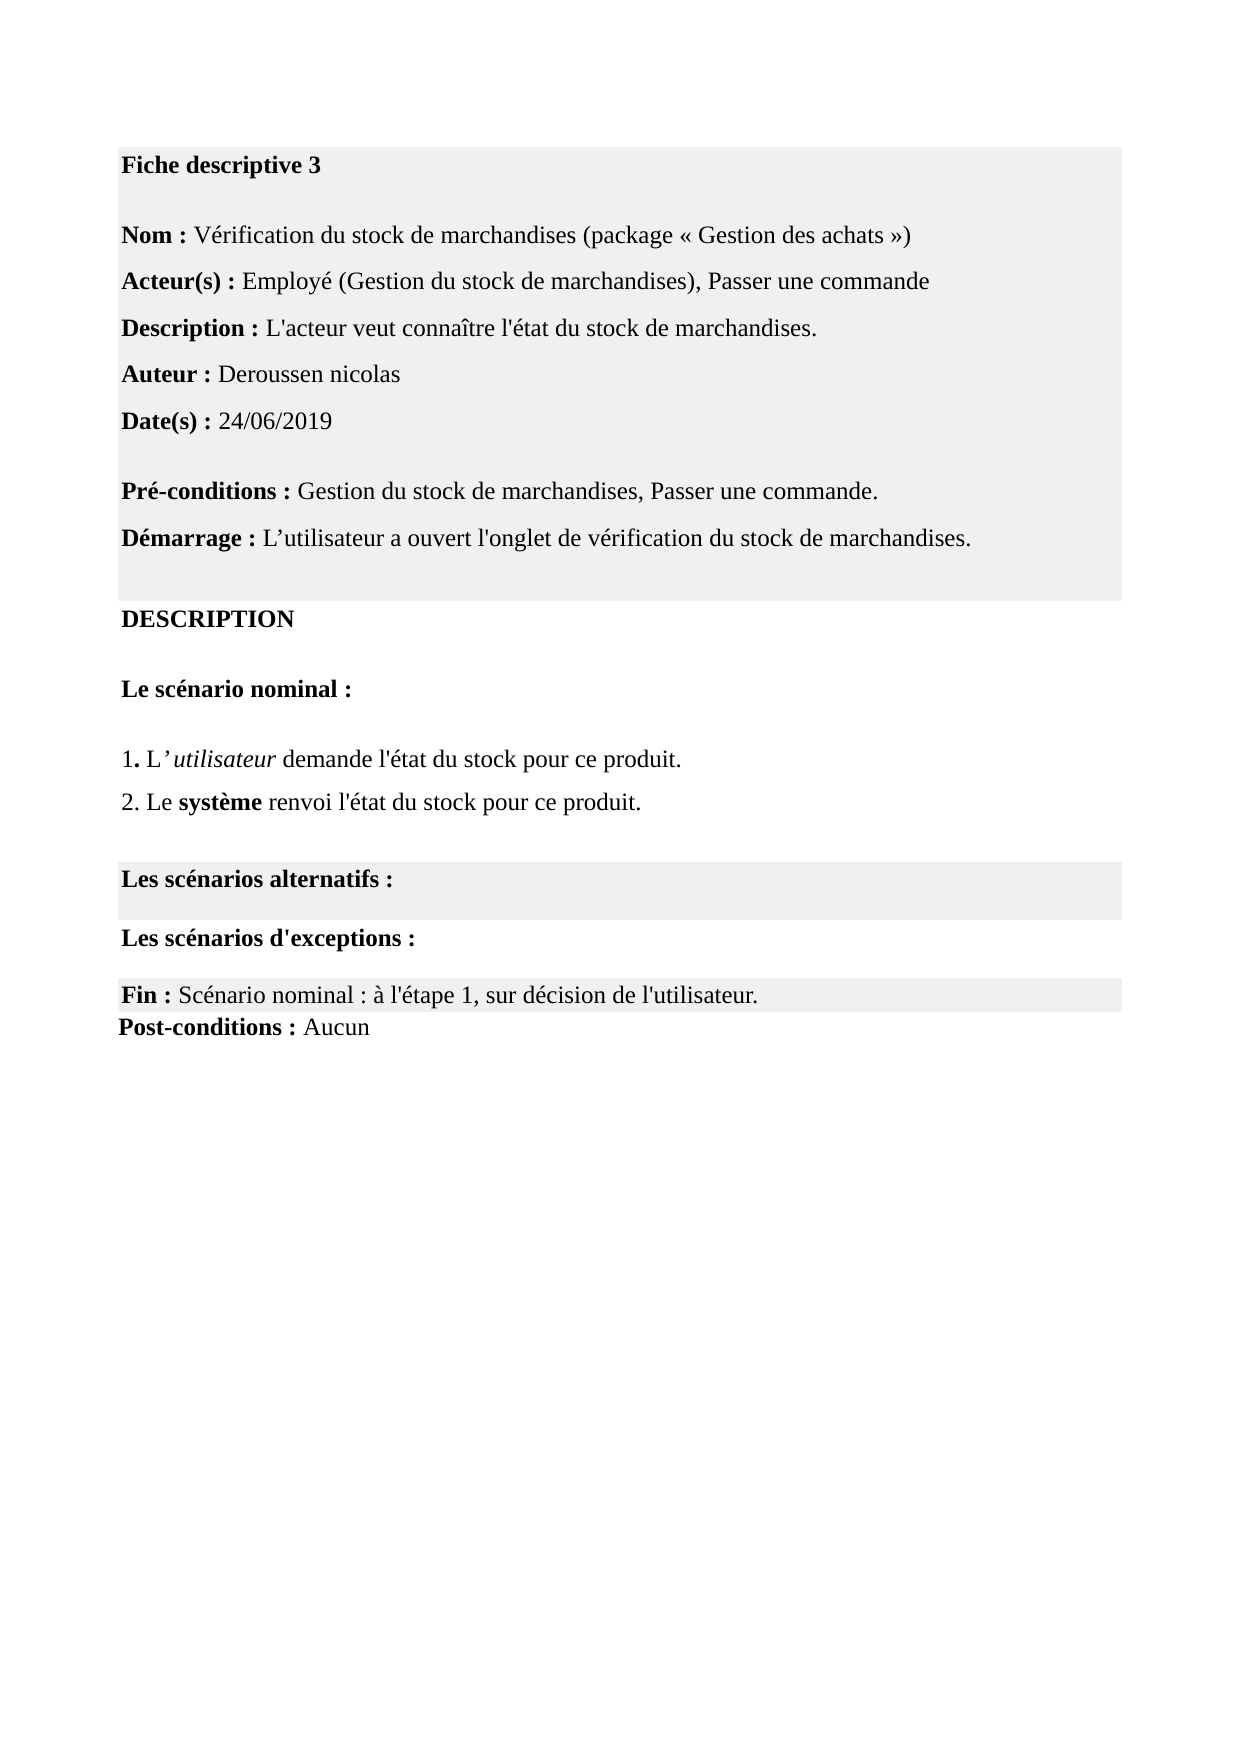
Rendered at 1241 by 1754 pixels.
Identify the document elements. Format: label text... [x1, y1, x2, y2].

table_cell Les scénarios d'exceptions : [118, 920, 1122, 978]
table_header Fiche descriptive 3 Nom : Vérification du stock de marchandises (package « Gestion des achats ») Acteur(s) : Employé (Gestion du stock de marchandises), Passer une commande Description : L'acteur veut connaître l'état du stock de marchandises. Auteur : Deroussen nicolas Date(s) : 24/06/2019 Pré-conditions : Gestion du stock de marchandises, Passer une commande. Démarrage : L’utilisateur a ouvert l'onglet de vérification du stock de marchandises. [118, 147, 1122, 601]
table_cell Fin : Scénario nominal : à l'étape 1, sur décision de l'utilisateur. [118, 978, 1122, 1012]
table_cell Les scénarios alternatifs : [118, 862, 1122, 920]
table_cell DESCRIPTION Le scénario nominal : 1. L’ utilisateur demande l'état du stock pour ce produit. 2. Le système renvoi l'état du stock pour ce produit. [118, 601, 1122, 862]
text Post-conditions : Aucun [118, 1012, 1122, 1041]
